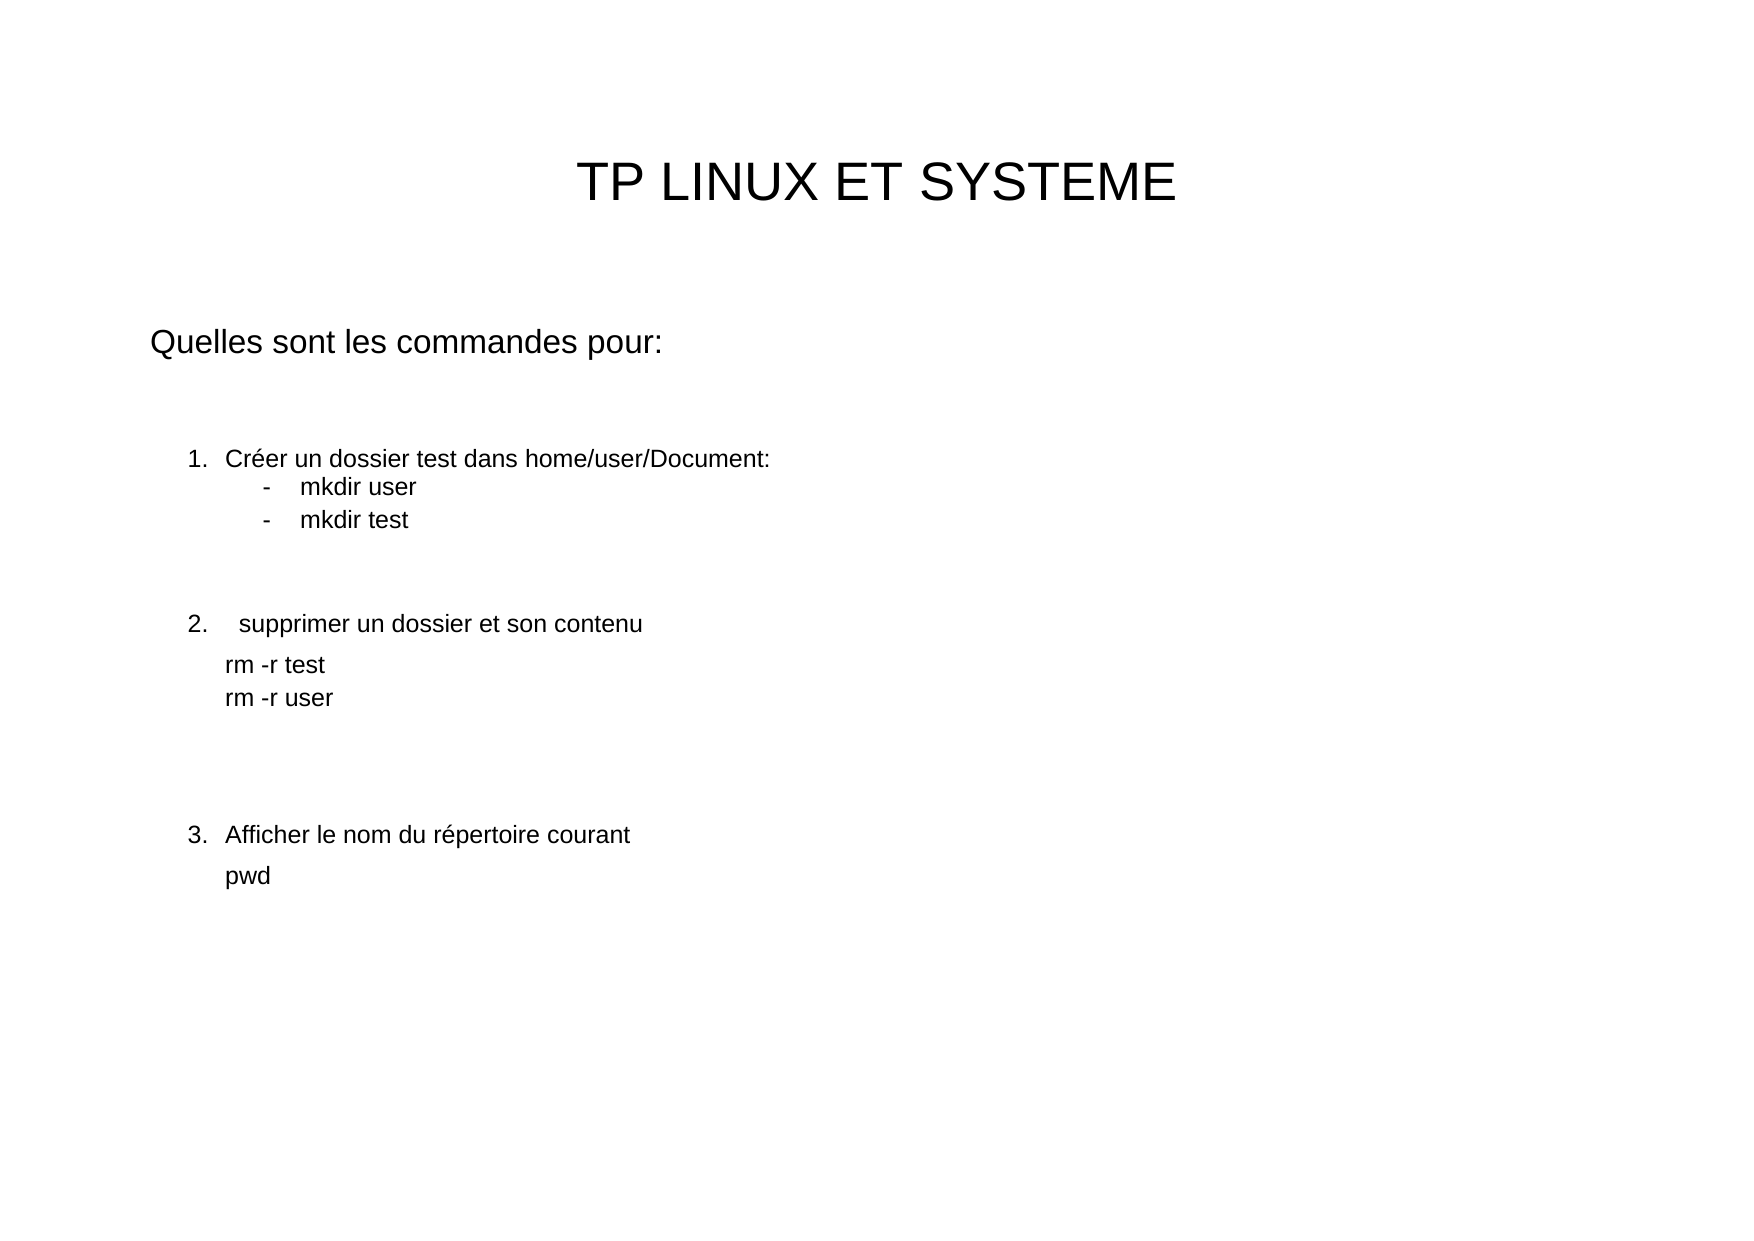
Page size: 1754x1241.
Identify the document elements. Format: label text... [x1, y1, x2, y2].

subtitle Créer un dossier test dans home/user/Document: [187, 443, 1604, 472]
list mkdir user [262, 472, 1604, 501]
list mkdir test [262, 505, 1604, 534]
text rm -r user [225, 683, 1604, 712]
title TP LINUX ET SYSTEME [150, 150, 1604, 212]
subtitle Quelles sont les commandes pour: [150, 322, 1604, 361]
text pwd [225, 861, 1604, 890]
subtitle supprimer un dossier et son contenu [187, 609, 1604, 638]
text rm -r test [225, 650, 1604, 679]
subtitle Afficher le nom du répertoire courant [187, 820, 1604, 848]
